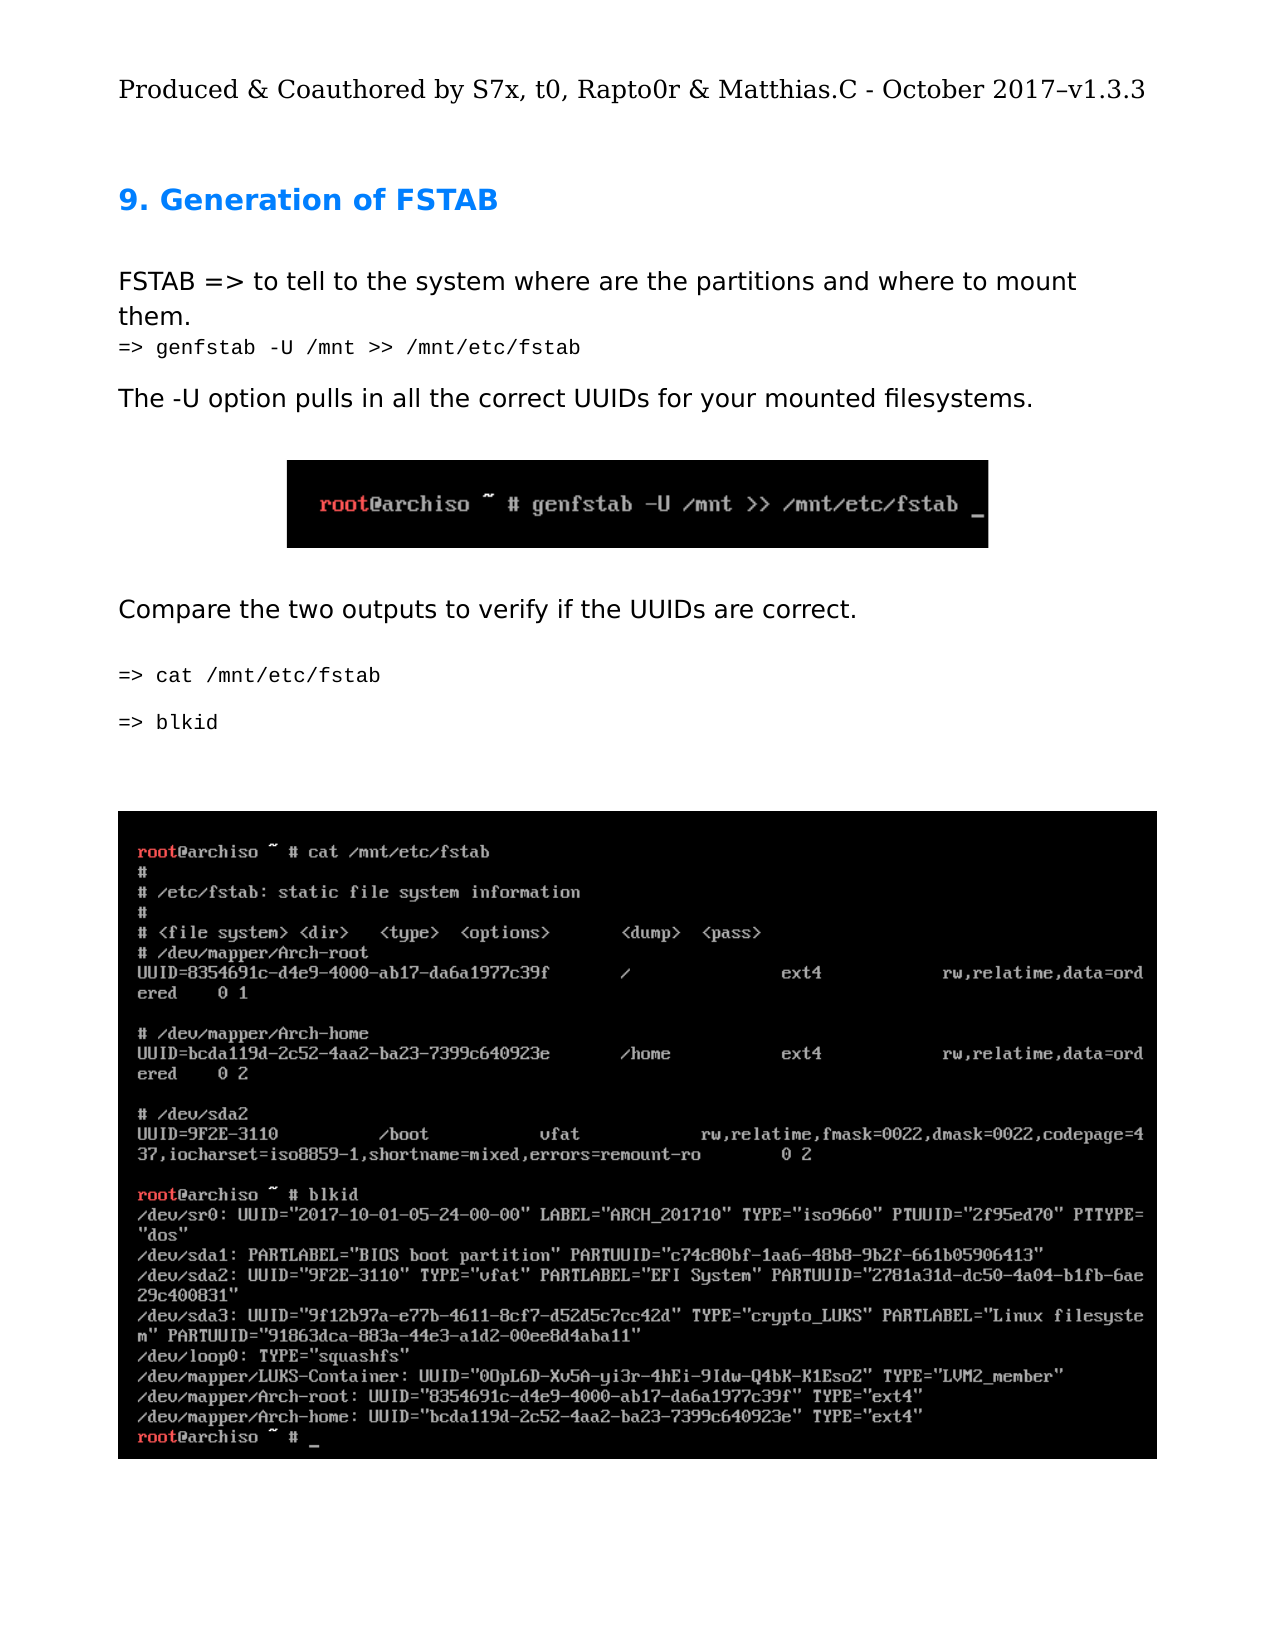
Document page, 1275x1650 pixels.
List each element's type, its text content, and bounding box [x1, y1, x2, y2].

text The -U option pulls in all the correct UUIDs for your mounted filesystems. [118, 384, 1157, 413]
text FSTAB => to tell to the system where are the partitions and where to mount them. [118, 267, 1157, 331]
text => cat /mnt/etc/fstab [118, 665, 1157, 689]
text => blkid [118, 712, 1157, 736]
text Compare the two outputs to verify if the UUIDs are correct. [118, 595, 1157, 624]
subtitle 9. Generation of FSTAB [118, 183, 1157, 217]
picture [286, 460, 989, 548]
text => genfstab -U /mnt >> /mnt/etc/fstab [118, 337, 1157, 360]
picture [118, 811, 1157, 1459]
